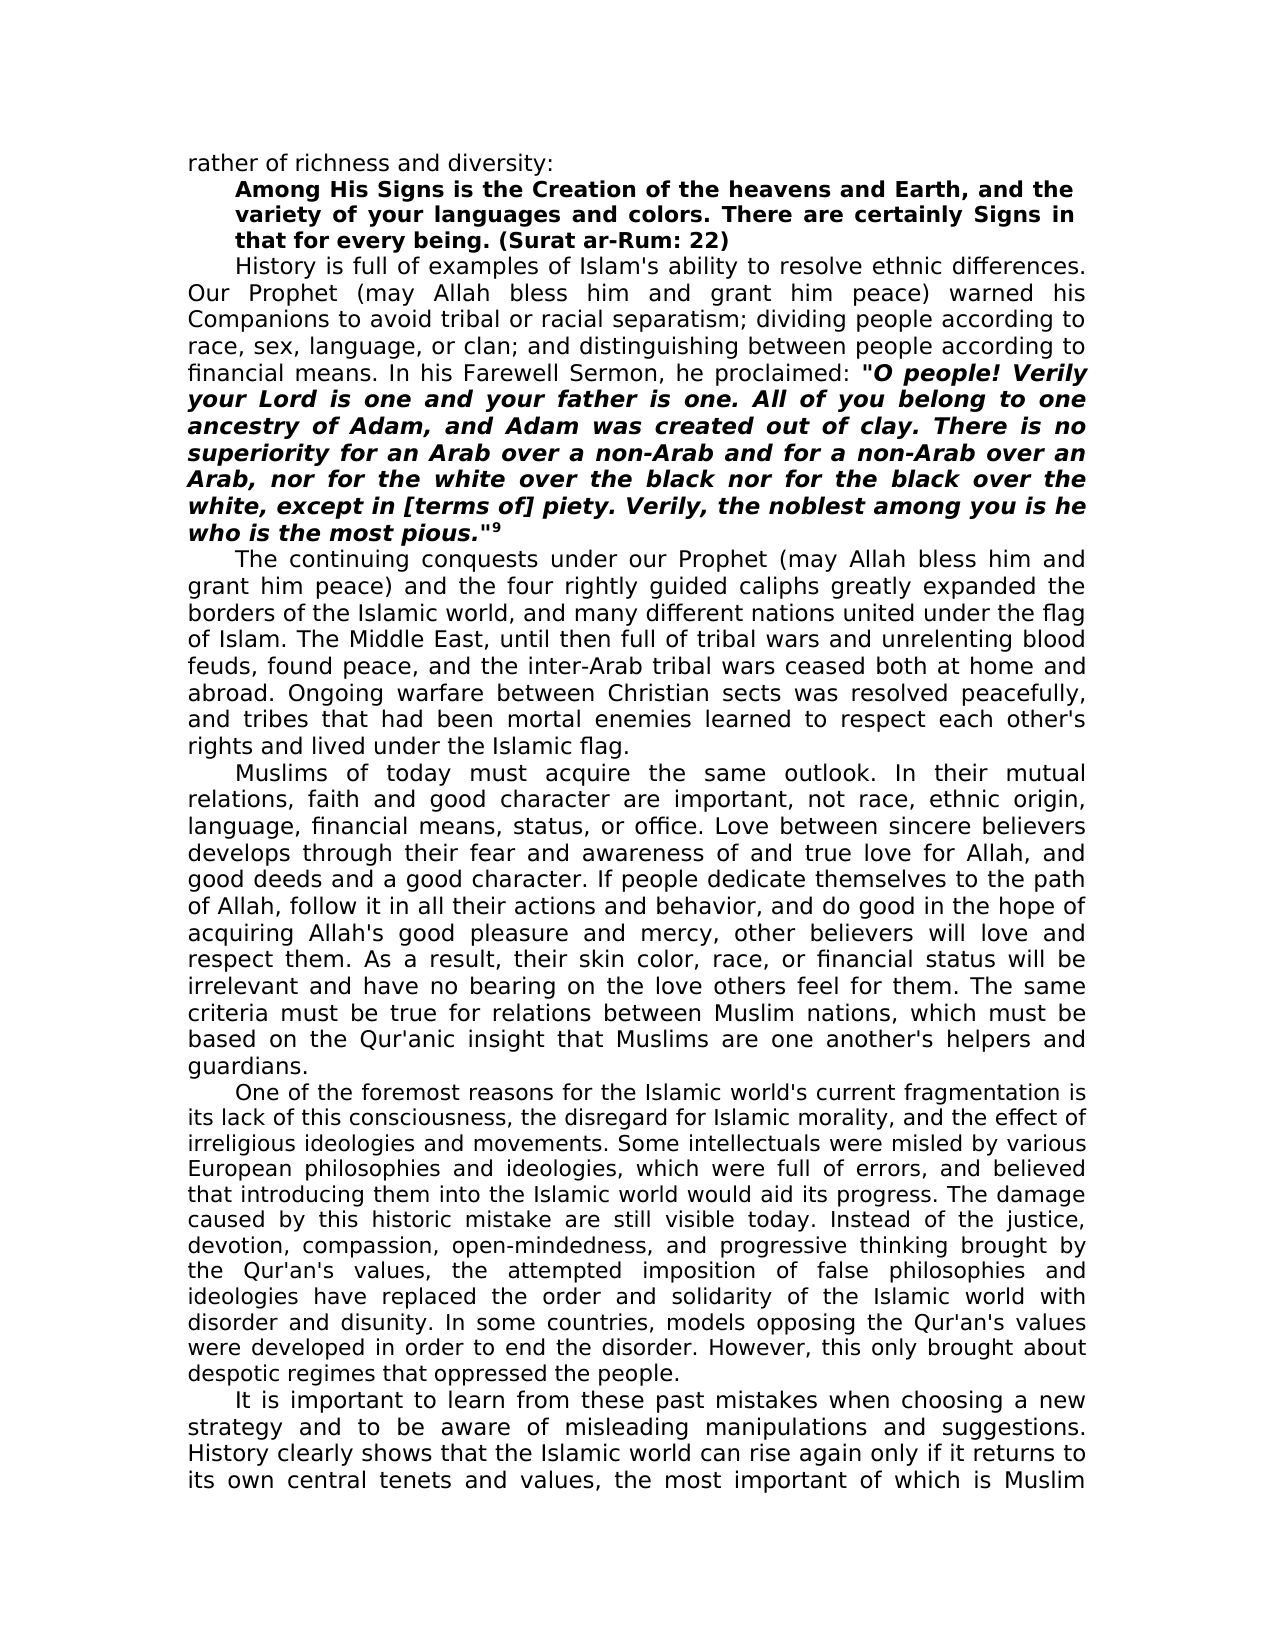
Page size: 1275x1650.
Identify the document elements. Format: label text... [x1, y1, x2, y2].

text The continuing conquests under our Prophet (may Allah bless him and grant him peace) and the four rightly guided caliphs greatly expanded the borders of the Islamic world, and many different nations united under the flag of Islam. The Middle East, until then full of tribal wars and unrelenting blood feuds, found peace, and the inter-Arab tribal wars ceased both at home and abroad. Ongoing warfare between Christian sects was resolved peacefully, and tribes that had been mortal enemies learned to respect each other's rights and lived under the Islamic flag. [187, 547, 1087, 760]
text Muslims of today must acquire the same outlook. In their mutual relations, faith and good character are important, not race, ethnic origin, language, financial means, status, or office. Love between sincere believers develops through their fear and awareness of and true love for Allah, and good deeds and a good character. If people dedicate themselves to the path of Allah, follow it in all their actions and behavior, and do good in the hope of acquiring Allah's good pleasure and mercy, other believers will love and respect them. As a result, their skin color, race, or financial status will be irrelevant and have no bearing on the love others feel for them. The same criteria must be true for relations between Muslim nations, which must be based on the Qur'anic insight that Muslims are one another's helpers and guardians. [187, 760, 1087, 1080]
text rather of richness and diversity: [187, 150, 1087, 177]
text Among His Signs is the Creation of the heavens and Earth, and the variety of your languages and colors. There are certainly Signs in that for every being. (Surat ar-Rum: 22) [235, 177, 1076, 253]
text One of the foremost reasons for the Islamic world's current fragmentation is its lack of this consciousness, the disregard for Islamic morality, and the effect of irreligious ideologies and movements. Some intellectuals were misled by various European philosophies and ideologies, which were full of errors, and believed that introducing them into the Islamic world would aid its progress. The damage caused by this historic mistake are still visible today. Instead of the justice, devotion, compassion, open-mindedness, and progressive thinking brought by the Qur'an's values, the attempted imposition of false philosophies and ideologies have replaced the order and solidarity of the Islamic world with disorder and disunity. In some countries, models opposing the Qur'an's values were developed in order to end the disorder. However, this only brought about despotic regimes that oppressed the people. [187, 1080, 1087, 1387]
text It is important to learn from these past mistakes when choosing a new strategy and to be aware of misleading manipulations and suggestions. History clearly shows that the Islamic world can rise again only if it returns to its own central tenets and values, the most important of which is Muslim [187, 1387, 1087, 1494]
text History is full of examples of Islam's ability to resolve ethnic differences. Our Prophet (may Allah bless him and grant him peace) warned his Companions to avoid tribal or racial separatism; dividing people according to race, sex, language, or clan; and distinguishing between people according to financial means. In his Farewell Sermon, he proclaimed: "O people! Verily your Lord is one and your father is one. All of you belong to one ancestry of Adam, and Adam was created out of clay. There is no superiority for an Arab over a non-Arab and for a non-Arab over an Arab, nor for the white over the black nor for the black over the white, except in [terms of] piety. Verily, the noblest among you is he who is the most pious."9 [187, 253, 1087, 547]
